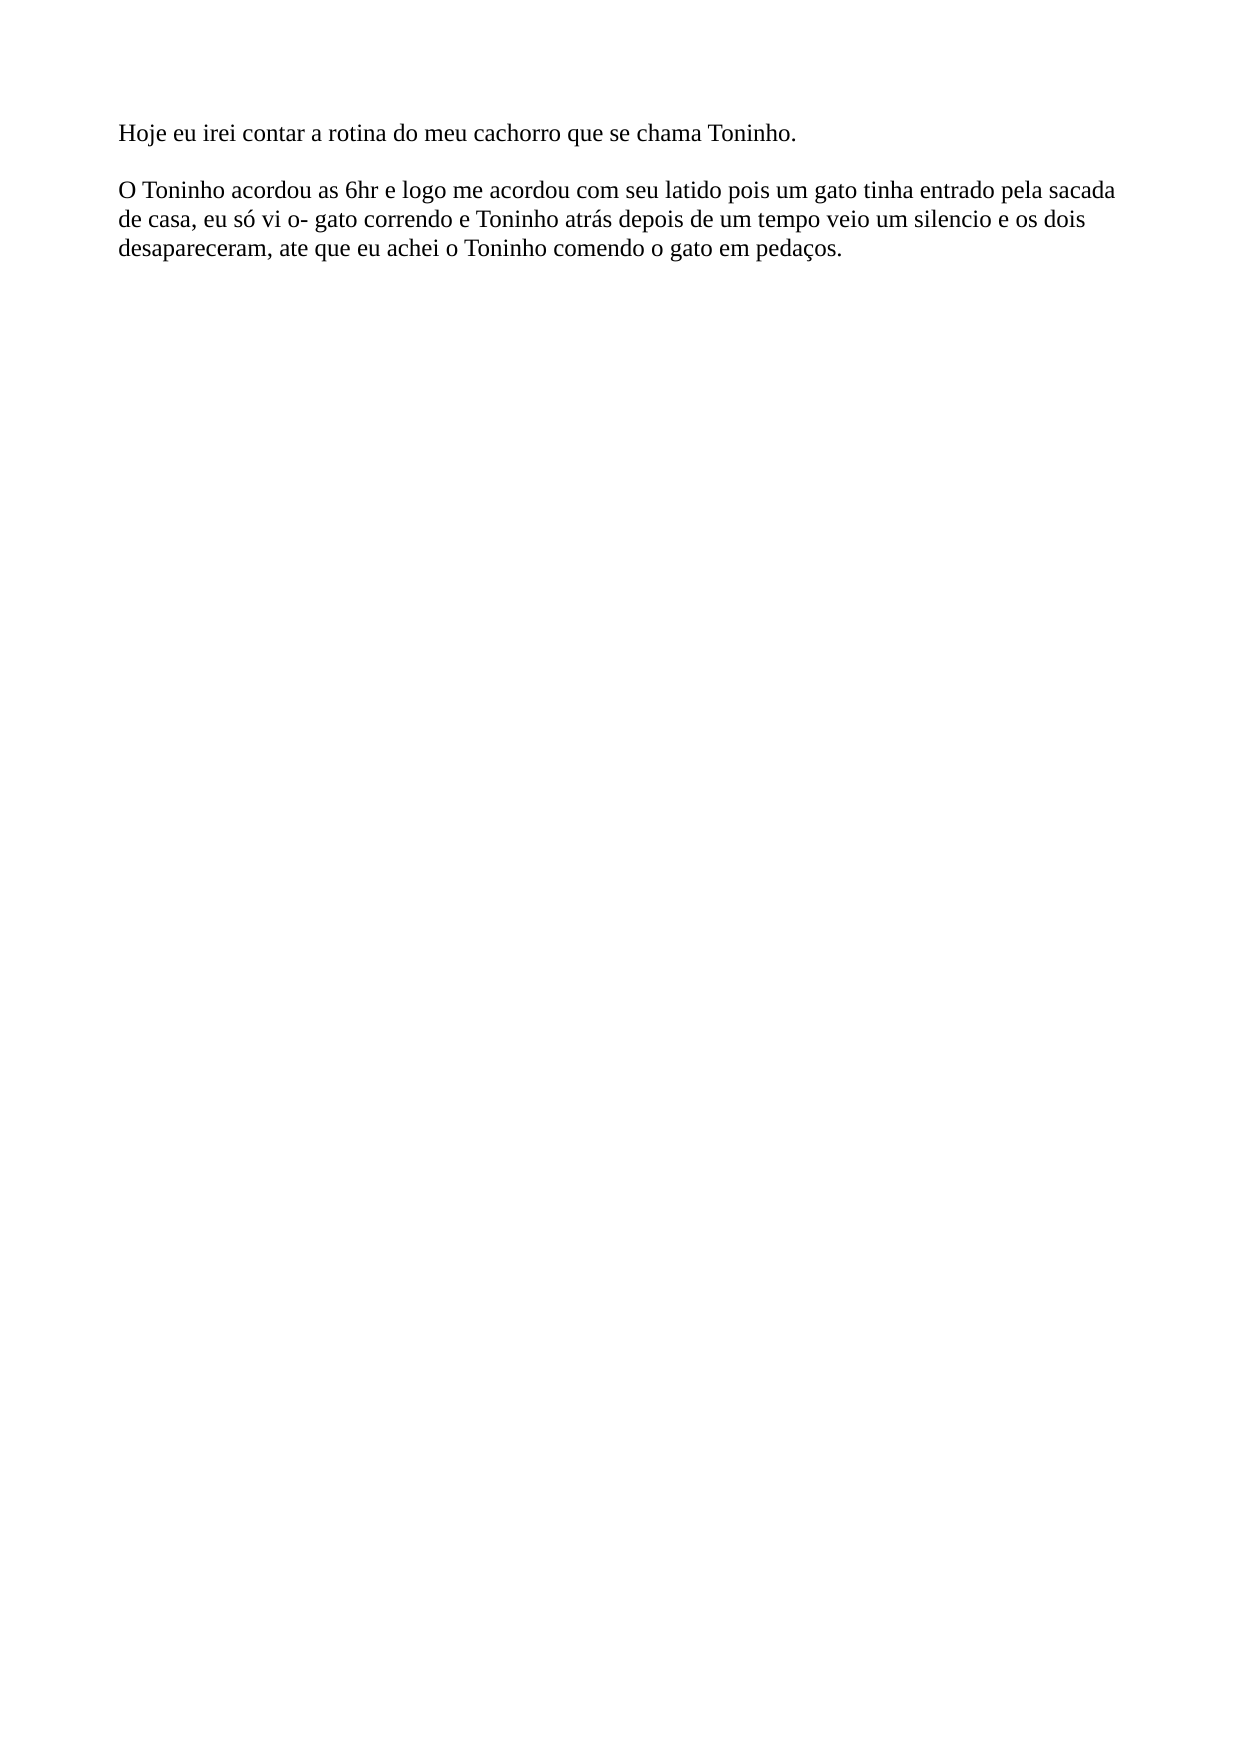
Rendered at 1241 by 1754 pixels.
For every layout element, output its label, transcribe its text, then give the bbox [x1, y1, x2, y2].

text O Toninho acordou as 6hr e logo me acordou com seu latido pois um gato tinha entrado pela sacada de casa, eu só vi o- gato correndo e Toninho atrás depois de um tempo veio um silencio e os dois desapareceram, ate que eu achei o Toninho comendo o gato em pedaços. [118, 176, 1122, 262]
text Hoje eu irei contar a rotina do meu cachorro que se chama Toninho. [118, 118, 1122, 147]
